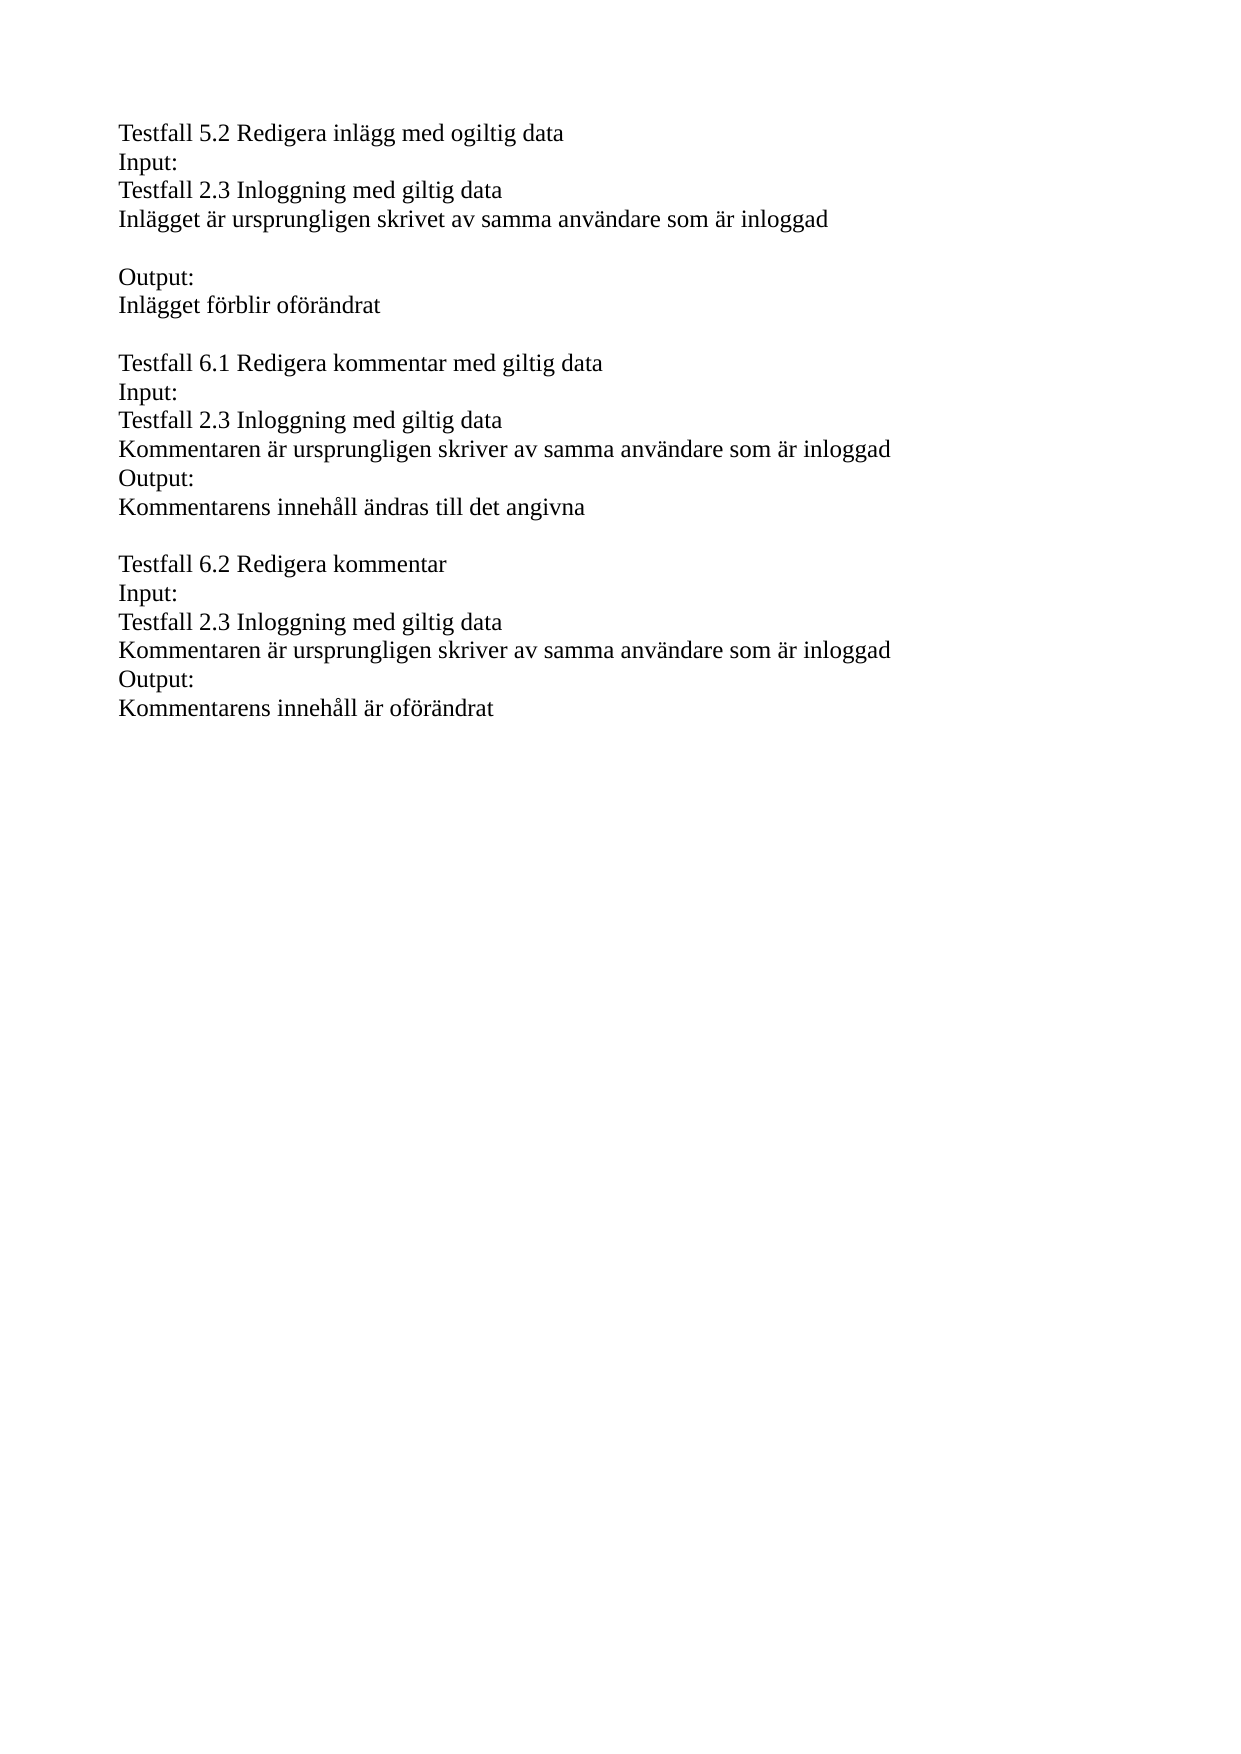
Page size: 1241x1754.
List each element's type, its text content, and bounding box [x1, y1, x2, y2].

text Inlägget förblir oförändrat [118, 291, 1122, 319]
text Input: [118, 578, 1122, 607]
text Input: [118, 147, 1122, 176]
text Testfall 6.1 Redigera kommentar med giltig data [118, 348, 1122, 377]
text Inlägget är ursprungligen skrivet av samma användare som är inloggad [118, 204, 1122, 233]
text Testfall 2.3 Inloggning med giltig data [118, 406, 1122, 434]
text Kommentarens innehåll ändras till det angivna [118, 492, 1122, 521]
text Output: [118, 463, 1122, 492]
text Testfall 2.3 Inloggning med giltig data [118, 607, 1122, 636]
text Output: [118, 262, 1122, 291]
text Testfall 5.2 Redigera inlägg med ogiltig data [118, 118, 1122, 147]
text Kommentaren är ursprungligen skriver av samma användare som är inloggad [118, 636, 1122, 664]
text Kommentarens innehåll är oförändrat [118, 693, 1122, 722]
text Testfall 6.2 Redigera kommentar [118, 549, 1122, 578]
text Output: [118, 664, 1122, 693]
text Input: [118, 377, 1122, 406]
text Kommentaren är ursprungligen skriver av samma användare som är inloggad [118, 434, 1122, 463]
text Testfall 2.3 Inloggning med giltig data [118, 176, 1122, 204]
